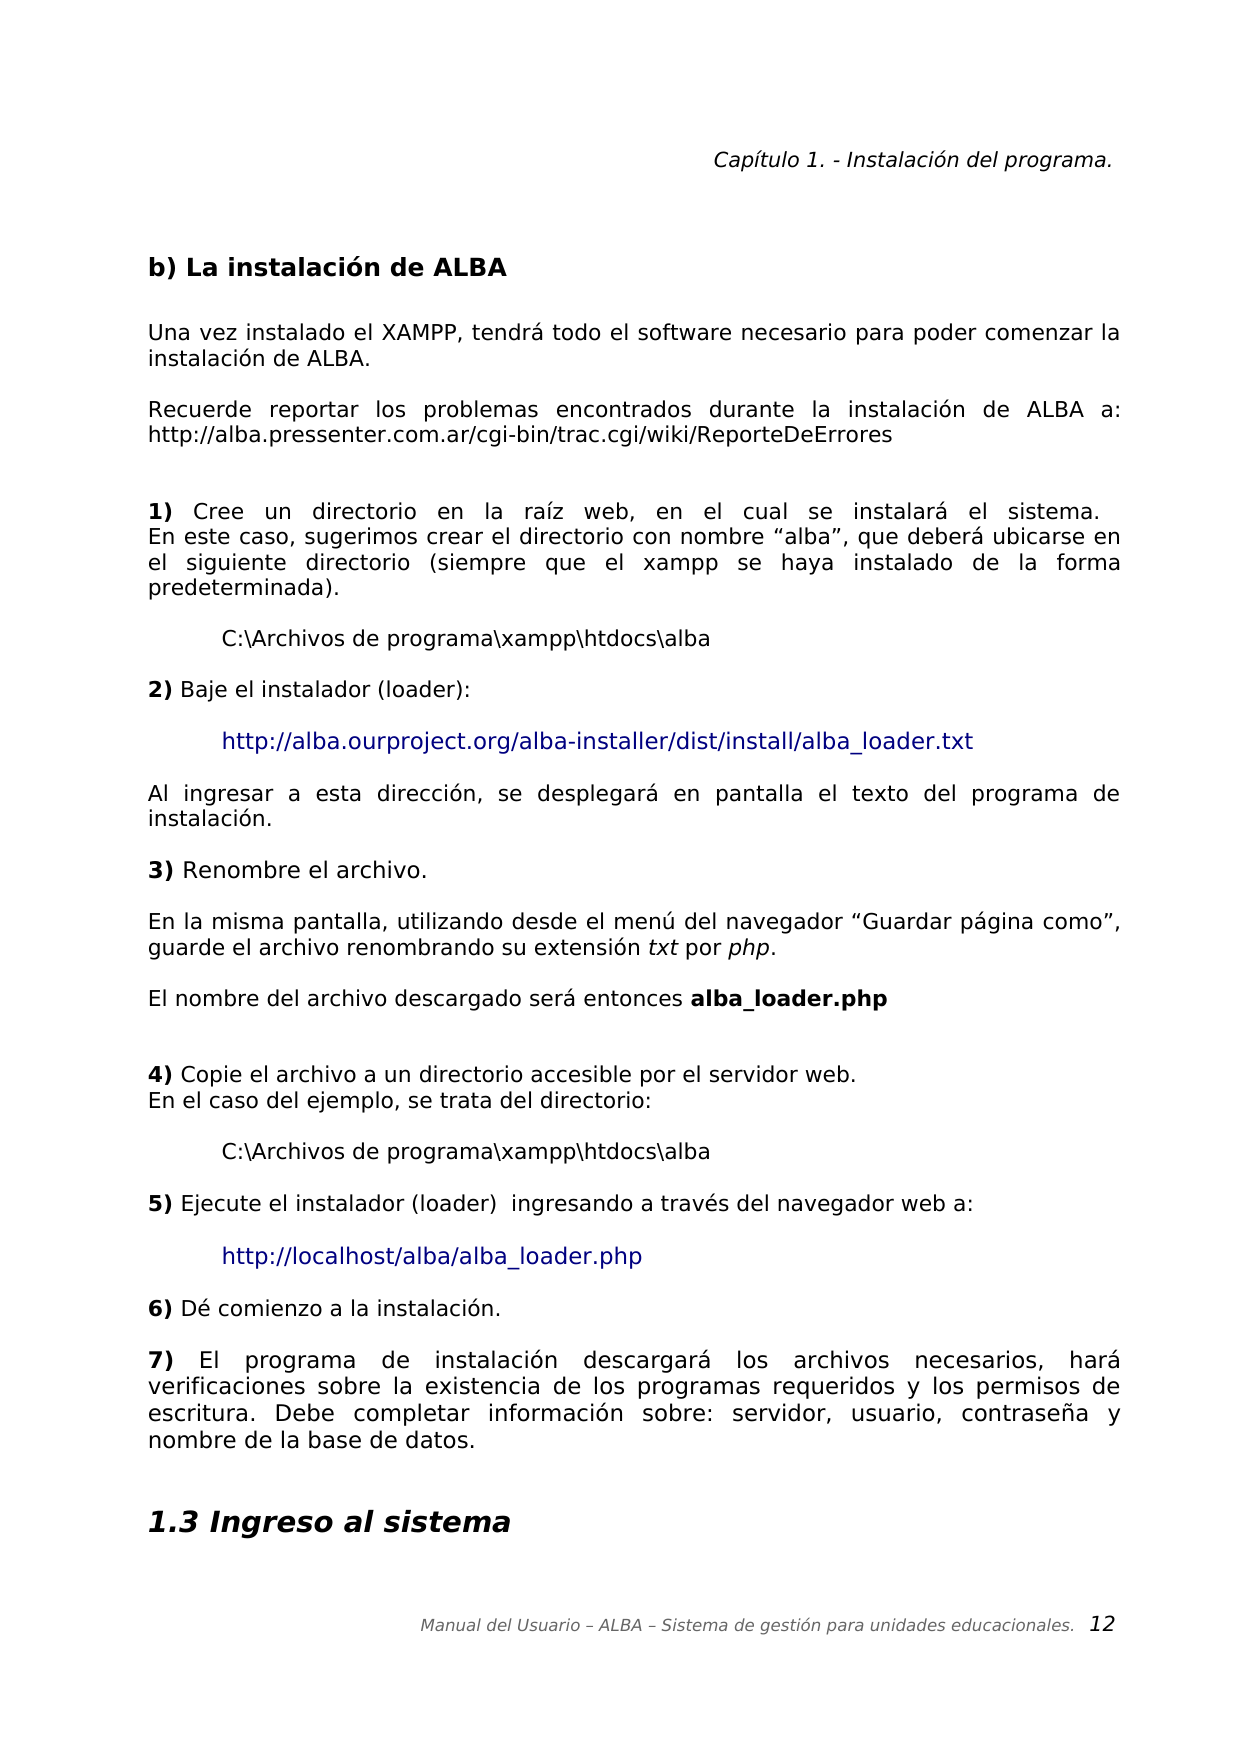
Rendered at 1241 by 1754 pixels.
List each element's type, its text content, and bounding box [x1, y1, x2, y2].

subtitle b) La instalación de ALBA [148, 253, 1122, 282]
text El nombre del archivo descargado será entonces alba_loader.php [148, 986, 1122, 1012]
text http://alba.ourproject.org/alba-installer/dist/install/alba_loader.txt [148, 728, 1122, 755]
text 4) Copie el archivo a un directorio accesible por el servidor web. [148, 1063, 1122, 1088]
text Recuerde reportar los problemas encontrados durante la instalación de ALBA a: http://alba.pressenter.com.ar/cgi-bin/trac.cgi/wiki/ReporteDeErrores [148, 397, 1122, 448]
text 3) Renombre el archivo. [148, 857, 1122, 884]
text En el caso del ejemplo, se trata del directorio: [148, 1088, 1122, 1114]
text 6) Dé comienzo a la instalación. [148, 1296, 1122, 1321]
text http://localhost/alba/alba_loader.php [148, 1217, 1122, 1270]
text 5) Ejecute el instalador (loader) ingresando a través del navegador web a: [148, 1191, 1122, 1217]
text Al ingresar a esta dirección, se desplegará en pantalla el texto del programa de instalación. [148, 781, 1122, 832]
text 1) Cree un directorio en la raíz web, en el cual se instalará el sistema. En este caso, sugerimos crear el directorio con nombre “alba”, que deberá ubicarse en el siguiente directorio (siempre que el xampp se haya instalado de la forma predeterminada). [148, 499, 1122, 601]
text C:\Archivos de programa\xampp\htdocs\alba [148, 626, 1122, 652]
text C:\Archivos de programa\xampp\htdocs\alba [148, 1139, 1122, 1165]
subtitle 1.3 Ingreso al sistema [148, 1505, 1122, 1539]
text 7) El programa de instalación descargará los archivos necesarios, hará verificaciones sobre la existencia de los programas requeridos y los permisos de escritura. Debe completar información sobre: servidor, usuario, contraseña y nombre de la base de datos. [148, 1347, 1122, 1453]
text En la misma pantalla, utilizando desde el menú del navegador “Guardar página como”, guarde el archivo renombrando su extensión txt por php. [148, 909, 1122, 961]
text Una vez instalado el XAMPP, tendrá todo el software necesario para poder comenzar la instalación de ALBA. [148, 320, 1122, 371]
text 2) Baje el instalador (loader): [148, 677, 1122, 703]
